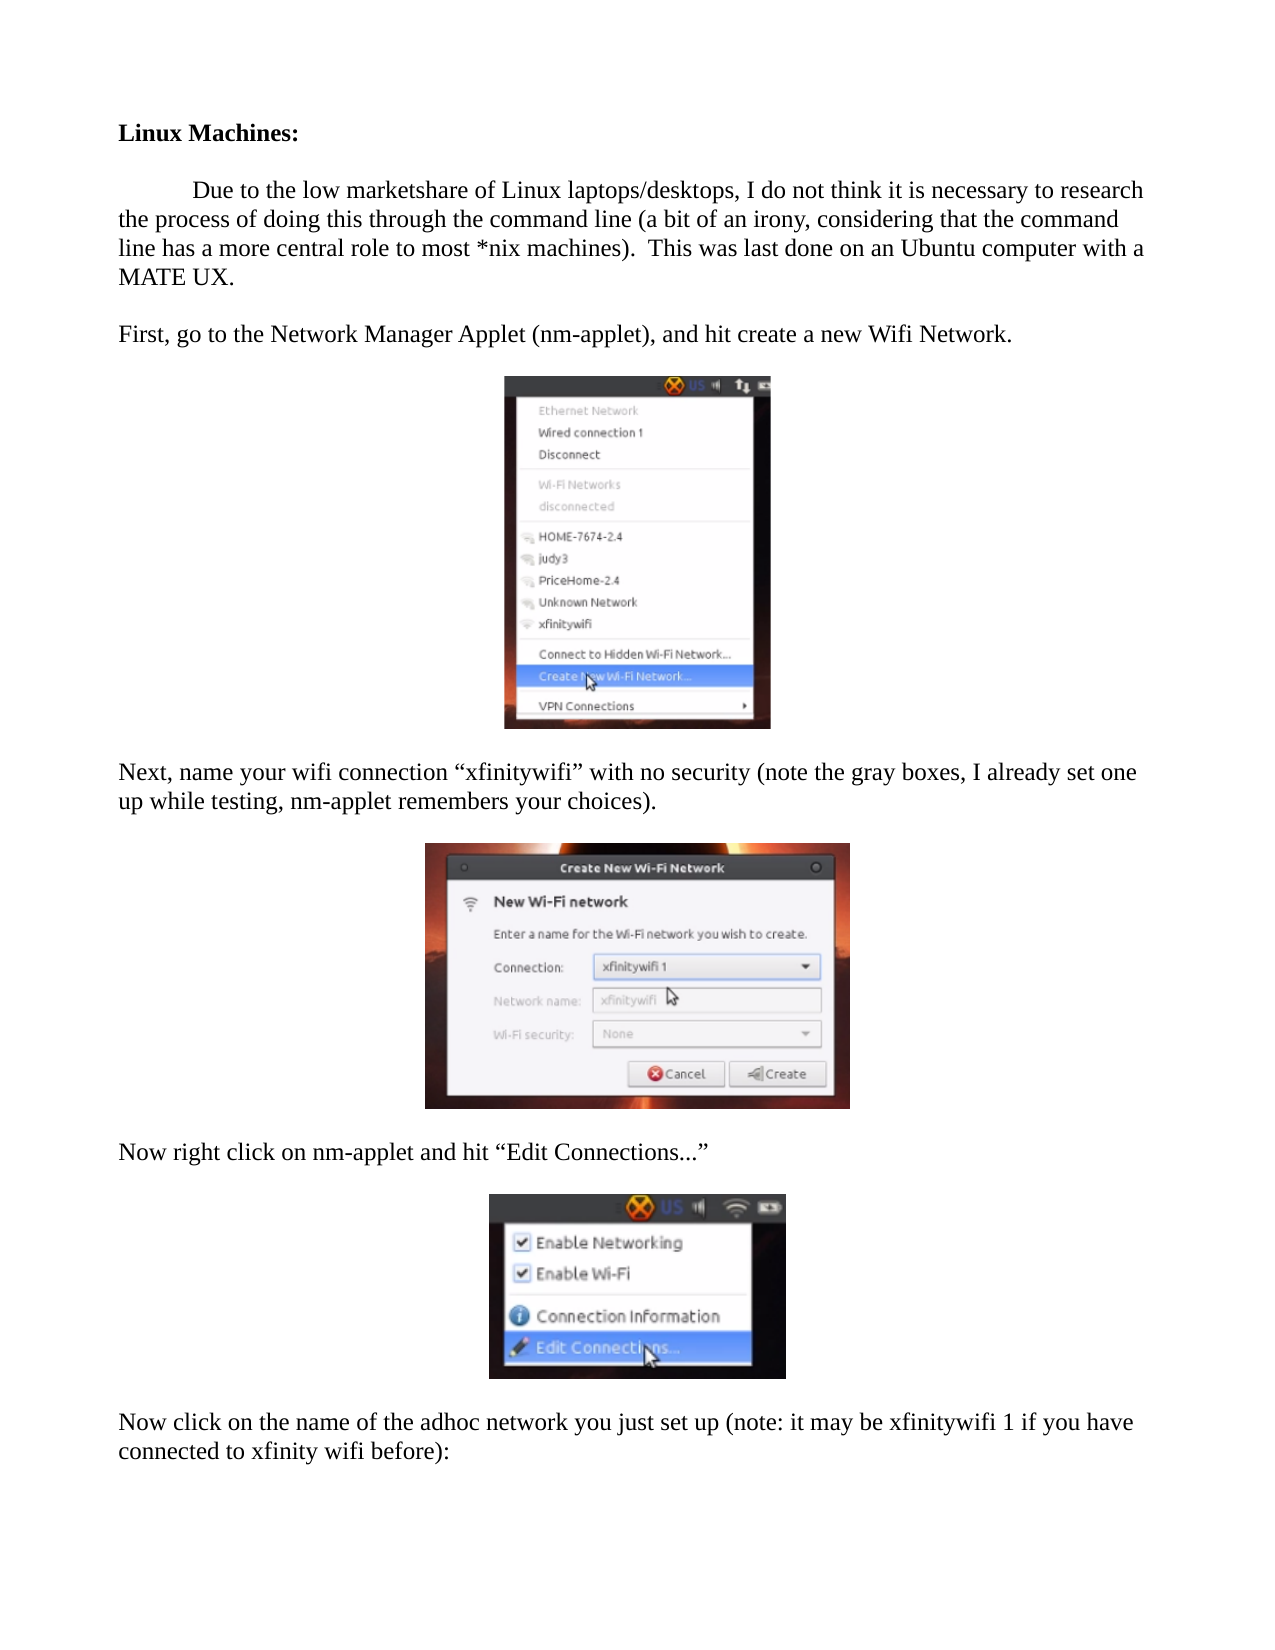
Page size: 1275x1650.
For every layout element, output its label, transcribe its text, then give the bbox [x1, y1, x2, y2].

text Now click on the name of the adhoc network you just set up (note: it may be xfinitywifi 1 if you have connected to xfinity wifi before): [118, 1407, 1157, 1465]
picture [504, 376, 771, 729]
picture [489, 1194, 786, 1379]
text Now right click on nm-applet and hit “Edit Connections...” [118, 1137, 1157, 1166]
text Next, name your wifi connection “xfinitywifi” with no security (note the gray boxes, I already set one up while testing, nm-applet remembers your choices). [118, 757, 1157, 815]
text First, go to the Network Manager Applet (nm-applet), and hit create a new Wifi Network. [118, 319, 1157, 348]
picture [425, 843, 850, 1109]
text Due to the low marketshare of Linux laptops/desktops, I do not think it is necessary to research the process of doing this through the command line (a bit of an irony, considering that the command line has a more central role to most *nix machines). This was last done on an Ubuntu computer with a MATE UX. [118, 176, 1157, 291]
text Linux Machines: [118, 118, 1157, 147]
